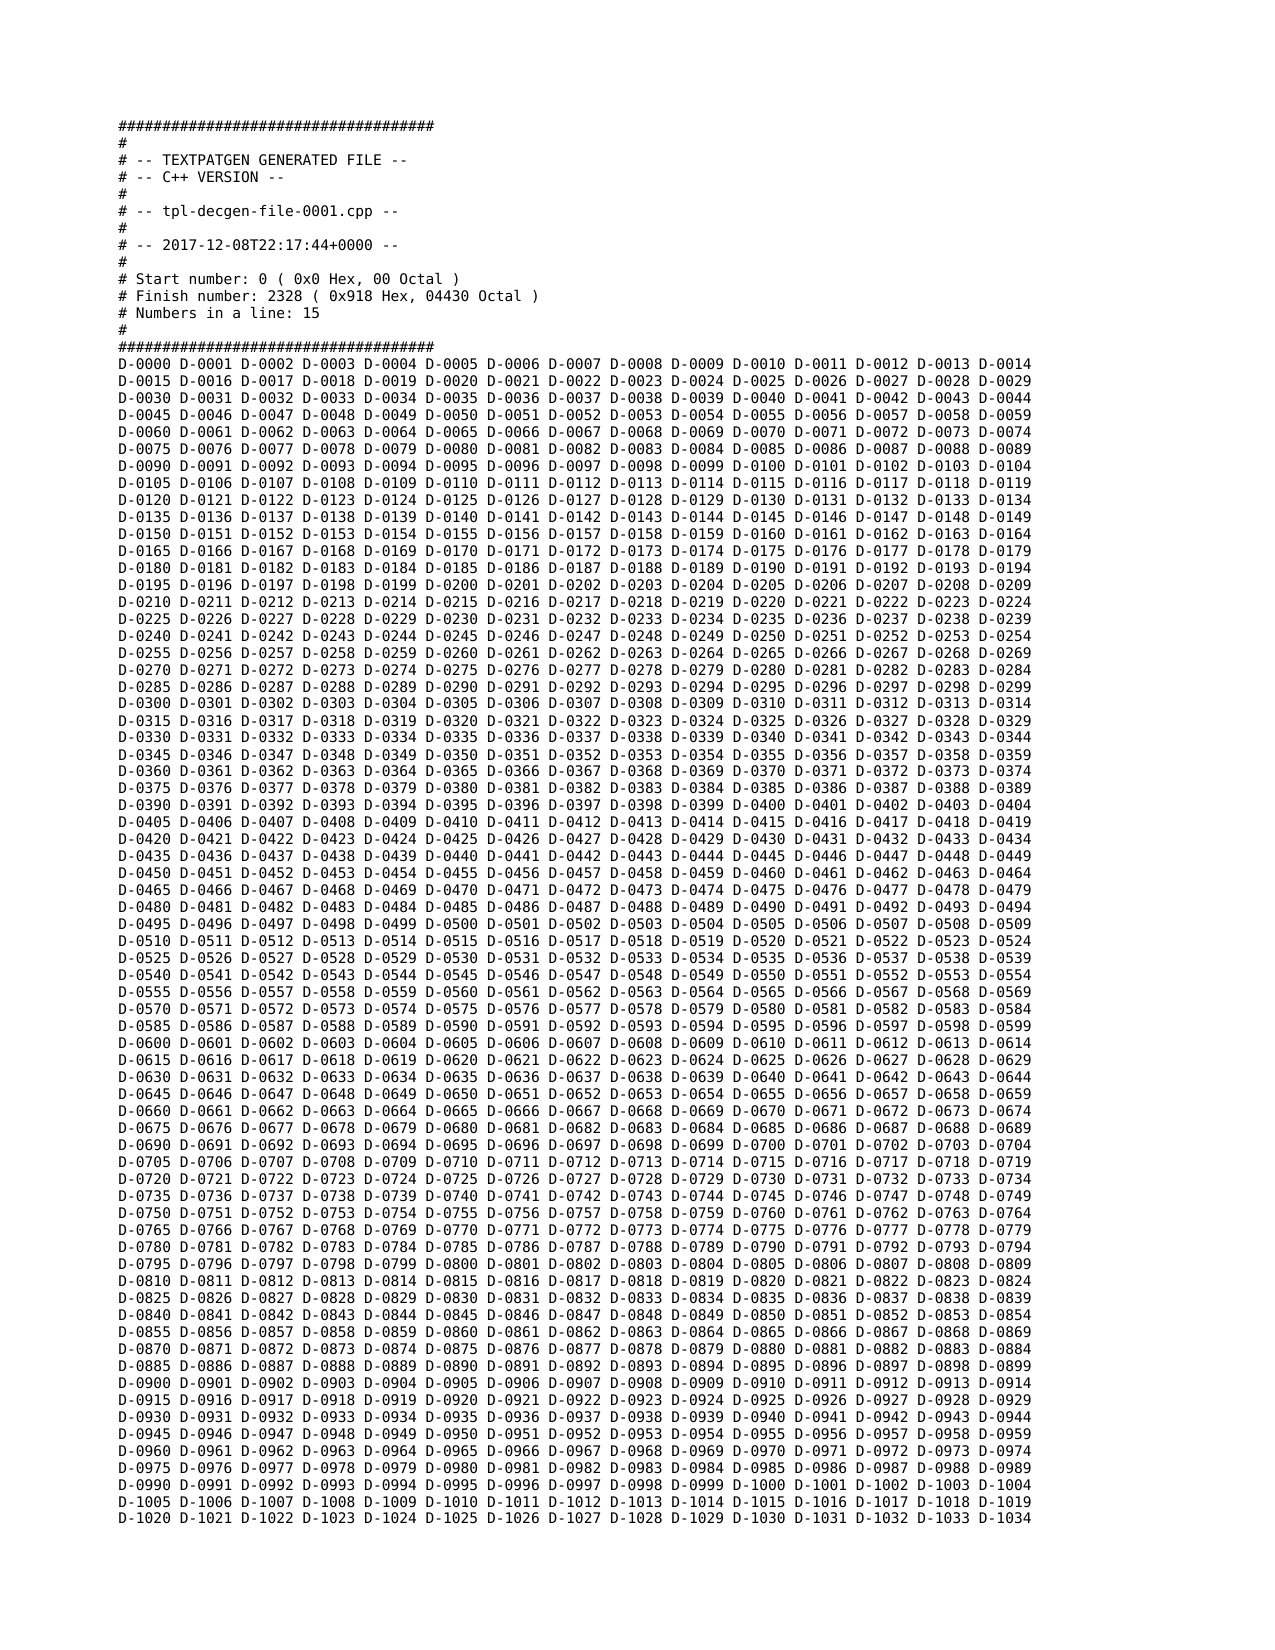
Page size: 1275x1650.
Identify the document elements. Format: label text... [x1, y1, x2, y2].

text D-0645 D-0646 D-0647 D-0648 D-0649 D-0650 D-0651 D-0652 D-0653 D-0654 D-0655 D-0656 D-0657 D-0658 D-0659 [118, 1086, 1157, 1103]
text D-0135 D-0136 D-0137 D-0138 D-0139 D-0140 D-0141 D-0142 D-0143 D-0144 D-0145 D-0146 D-0147 D-0148 D-0149 [118, 509, 1157, 526]
text # Start number: 0 ( 0x0 Hex, 00 Octal ) [118, 271, 1157, 288]
text # [118, 186, 1157, 203]
text D-0120 D-0121 D-0122 D-0123 D-0124 D-0125 D-0126 D-0127 D-0128 D-0129 D-0130 D-0131 D-0132 D-0133 D-0134 [118, 492, 1157, 509]
text # [118, 322, 1157, 339]
text D-0525 D-0526 D-0527 D-0528 D-0529 D-0530 D-0531 D-0532 D-0533 D-0534 D-0535 D-0536 D-0537 D-0538 D-0539 [118, 950, 1157, 967]
text D-0990 D-0991 D-0992 D-0993 D-0994 D-0995 D-0996 D-0997 D-0998 D-0999 D-1000 D-1001 D-1002 D-1003 D-1004 [118, 1476, 1157, 1493]
text #################################### [118, 339, 1157, 356]
text D-1020 D-1021 D-1022 D-1023 D-1024 D-1025 D-1026 D-1027 D-1028 D-1029 D-1030 D-1031 D-1032 D-1033 D-1034 [118, 1510, 1157, 1527]
text # [118, 135, 1157, 152]
text D-0000 D-0001 D-0002 D-0003 D-0004 D-0005 D-0006 D-0007 D-0008 D-0009 D-0010 D-0011 D-0012 D-0013 D-0014 [118, 356, 1157, 373]
text D-0510 D-0511 D-0512 D-0513 D-0514 D-0515 D-0516 D-0517 D-0518 D-0519 D-0520 D-0521 D-0522 D-0523 D-0524 [118, 933, 1157, 950]
text D-0285 D-0286 D-0287 D-0288 D-0289 D-0290 D-0291 D-0292 D-0293 D-0294 D-0295 D-0296 D-0297 D-0298 D-0299 [118, 678, 1157, 695]
text # -- C++ VERSION -- [118, 169, 1157, 186]
text # Numbers in a line: 15 [118, 305, 1157, 322]
text D-0330 D-0331 D-0332 D-0333 D-0334 D-0335 D-0336 D-0337 D-0338 D-0339 D-0340 D-0341 D-0342 D-0343 D-0344 [118, 729, 1157, 746]
text D-0570 D-0571 D-0572 D-0573 D-0574 D-0575 D-0576 D-0577 D-0578 D-0579 D-0580 D-0581 D-0582 D-0583 D-0584 [118, 1001, 1157, 1018]
text D-0405 D-0406 D-0407 D-0408 D-0409 D-0410 D-0411 D-0412 D-0413 D-0414 D-0415 D-0416 D-0417 D-0418 D-0419 [118, 814, 1157, 831]
text D-0360 D-0361 D-0362 D-0363 D-0364 D-0365 D-0366 D-0367 D-0368 D-0369 D-0370 D-0371 D-0372 D-0373 D-0374 [118, 763, 1157, 780]
text D-0390 D-0391 D-0392 D-0393 D-0394 D-0395 D-0396 D-0397 D-0398 D-0399 D-0400 D-0401 D-0402 D-0403 D-0404 [118, 797, 1157, 814]
text D-0555 D-0556 D-0557 D-0558 D-0559 D-0560 D-0561 D-0562 D-0563 D-0564 D-0565 D-0566 D-0567 D-0568 D-0569 [118, 984, 1157, 1001]
text D-0345 D-0346 D-0347 D-0348 D-0349 D-0350 D-0351 D-0352 D-0353 D-0354 D-0355 D-0356 D-0357 D-0358 D-0359 [118, 746, 1157, 763]
text D-0915 D-0916 D-0917 D-0918 D-0919 D-0920 D-0921 D-0922 D-0923 D-0924 D-0925 D-0926 D-0927 D-0928 D-0929 [118, 1392, 1157, 1408]
text D-0930 D-0931 D-0932 D-0933 D-0934 D-0935 D-0936 D-0937 D-0938 D-0939 D-0940 D-0941 D-0942 D-0943 D-0944 [118, 1408, 1157, 1426]
text D-0600 D-0601 D-0602 D-0603 D-0604 D-0605 D-0606 D-0607 D-0608 D-0609 D-0610 D-0611 D-0612 D-0613 D-0614 [118, 1035, 1157, 1052]
text D-0090 D-0091 D-0092 D-0093 D-0094 D-0095 D-0096 D-0097 D-0098 D-0099 D-0100 D-0101 D-0102 D-0103 D-0104 [118, 458, 1157, 475]
text D-0045 D-0046 D-0047 D-0048 D-0049 D-0050 D-0051 D-0052 D-0053 D-0054 D-0055 D-0056 D-0057 D-0058 D-0059 [118, 407, 1157, 424]
text D-0540 D-0541 D-0542 D-0543 D-0544 D-0545 D-0546 D-0547 D-0548 D-0549 D-0550 D-0551 D-0552 D-0553 D-0554 [118, 967, 1157, 984]
text D-0765 D-0766 D-0767 D-0768 D-0769 D-0770 D-0771 D-0772 D-0773 D-0774 D-0775 D-0776 D-0777 D-0778 D-0779 [118, 1222, 1157, 1239]
text D-0750 D-0751 D-0752 D-0753 D-0754 D-0755 D-0756 D-0757 D-0758 D-0759 D-0760 D-0761 D-0762 D-0763 D-0764 [118, 1205, 1157, 1222]
text D-0795 D-0796 D-0797 D-0798 D-0799 D-0800 D-0801 D-0802 D-0803 D-0804 D-0805 D-0806 D-0807 D-0808 D-0809 [118, 1256, 1157, 1273]
text D-0690 D-0691 D-0692 D-0693 D-0694 D-0695 D-0696 D-0697 D-0698 D-0699 D-0700 D-0701 D-0702 D-0703 D-0704 [118, 1137, 1157, 1154]
text D-0150 D-0151 D-0152 D-0153 D-0154 D-0155 D-0156 D-0157 D-0158 D-0159 D-0160 D-0161 D-0162 D-0163 D-0164 [118, 526, 1157, 543]
text D-0225 D-0226 D-0227 D-0228 D-0229 D-0230 D-0231 D-0232 D-0233 D-0234 D-0235 D-0236 D-0237 D-0238 D-0239 [118, 611, 1157, 627]
text D-0825 D-0826 D-0827 D-0828 D-0829 D-0830 D-0831 D-0832 D-0833 D-0834 D-0835 D-0836 D-0837 D-0838 D-0839 [118, 1290, 1157, 1307]
text D-0660 D-0661 D-0662 D-0663 D-0664 D-0665 D-0666 D-0667 D-0668 D-0669 D-0670 D-0671 D-0672 D-0673 D-0674 [118, 1103, 1157, 1120]
text D-0465 D-0466 D-0467 D-0468 D-0469 D-0470 D-0471 D-0472 D-0473 D-0474 D-0475 D-0476 D-0477 D-0478 D-0479 [118, 882, 1157, 899]
text D-0315 D-0316 D-0317 D-0318 D-0319 D-0320 D-0321 D-0322 D-0323 D-0324 D-0325 D-0326 D-0327 D-0328 D-0329 [118, 712, 1157, 729]
text # [118, 220, 1157, 237]
text D-0975 D-0976 D-0977 D-0978 D-0979 D-0980 D-0981 D-0982 D-0983 D-0984 D-0985 D-0986 D-0987 D-0988 D-0989 [118, 1459, 1157, 1476]
text D-1005 D-1006 D-1007 D-1008 D-1009 D-1010 D-1011 D-1012 D-1013 D-1014 D-1015 D-1016 D-1017 D-1018 D-1019 [118, 1493, 1157, 1510]
text D-0840 D-0841 D-0842 D-0843 D-0844 D-0845 D-0846 D-0847 D-0848 D-0849 D-0850 D-0851 D-0852 D-0853 D-0854 [118, 1307, 1157, 1324]
text D-0075 D-0076 D-0077 D-0078 D-0079 D-0080 D-0081 D-0082 D-0083 D-0084 D-0085 D-0086 D-0087 D-0088 D-0089 [118, 441, 1157, 458]
text D-0855 D-0856 D-0857 D-0858 D-0859 D-0860 D-0861 D-0862 D-0863 D-0864 D-0865 D-0866 D-0867 D-0868 D-0869 [118, 1324, 1157, 1341]
text D-0630 D-0631 D-0632 D-0633 D-0634 D-0635 D-0636 D-0637 D-0638 D-0639 D-0640 D-0641 D-0642 D-0643 D-0644 [118, 1069, 1157, 1086]
text D-0300 D-0301 D-0302 D-0303 D-0304 D-0305 D-0306 D-0307 D-0308 D-0309 D-0310 D-0311 D-0312 D-0313 D-0314 [118, 695, 1157, 712]
text D-0105 D-0106 D-0107 D-0108 D-0109 D-0110 D-0111 D-0112 D-0113 D-0114 D-0115 D-0116 D-0117 D-0118 D-0119 [118, 475, 1157, 492]
text D-0450 D-0451 D-0452 D-0453 D-0454 D-0455 D-0456 D-0457 D-0458 D-0459 D-0460 D-0461 D-0462 D-0463 D-0464 [118, 865, 1157, 882]
text # Finish number: 2328 ( 0x918 Hex, 04430 Octal ) [118, 288, 1157, 305]
text D-0780 D-0781 D-0782 D-0783 D-0784 D-0785 D-0786 D-0787 D-0788 D-0789 D-0790 D-0791 D-0792 D-0793 D-0794 [118, 1239, 1157, 1256]
text D-0015 D-0016 D-0017 D-0018 D-0019 D-0020 D-0021 D-0022 D-0023 D-0024 D-0025 D-0026 D-0027 D-0028 D-0029 [118, 373, 1157, 390]
text D-0945 D-0946 D-0947 D-0948 D-0949 D-0950 D-0951 D-0952 D-0953 D-0954 D-0955 D-0956 D-0957 D-0958 D-0959 [118, 1426, 1157, 1442]
text D-0165 D-0166 D-0167 D-0168 D-0169 D-0170 D-0171 D-0172 D-0173 D-0174 D-0175 D-0176 D-0177 D-0178 D-0179 [118, 543, 1157, 559]
text D-0615 D-0616 D-0617 D-0618 D-0619 D-0620 D-0621 D-0622 D-0623 D-0624 D-0625 D-0626 D-0627 D-0628 D-0629 [118, 1052, 1157, 1069]
text D-0735 D-0736 D-0737 D-0738 D-0739 D-0740 D-0741 D-0742 D-0743 D-0744 D-0745 D-0746 D-0747 D-0748 D-0749 [118, 1188, 1157, 1205]
text D-0585 D-0586 D-0587 D-0588 D-0589 D-0590 D-0591 D-0592 D-0593 D-0594 D-0595 D-0596 D-0597 D-0598 D-0599 [118, 1018, 1157, 1035]
text D-0495 D-0496 D-0497 D-0498 D-0499 D-0500 D-0501 D-0502 D-0503 D-0504 D-0505 D-0506 D-0507 D-0508 D-0509 [118, 916, 1157, 933]
text D-0240 D-0241 D-0242 D-0243 D-0244 D-0245 D-0246 D-0247 D-0248 D-0249 D-0250 D-0251 D-0252 D-0253 D-0254 [118, 627, 1157, 644]
text D-0960 D-0961 D-0962 D-0963 D-0964 D-0965 D-0966 D-0967 D-0968 D-0969 D-0970 D-0971 D-0972 D-0973 D-0974 [118, 1442, 1157, 1459]
text D-0270 D-0271 D-0272 D-0273 D-0274 D-0275 D-0276 D-0277 D-0278 D-0279 D-0280 D-0281 D-0282 D-0283 D-0284 [118, 661, 1157, 678]
text D-0195 D-0196 D-0197 D-0198 D-0199 D-0200 D-0201 D-0202 D-0203 D-0204 D-0205 D-0206 D-0207 D-0208 D-0209 [118, 577, 1157, 593]
text D-0255 D-0256 D-0257 D-0258 D-0259 D-0260 D-0261 D-0262 D-0263 D-0264 D-0265 D-0266 D-0267 D-0268 D-0269 [118, 644, 1157, 661]
text D-0885 D-0886 D-0887 D-0888 D-0889 D-0890 D-0891 D-0892 D-0893 D-0894 D-0895 D-0896 D-0897 D-0898 D-0899 [118, 1358, 1157, 1374]
text D-0675 D-0676 D-0677 D-0678 D-0679 D-0680 D-0681 D-0682 D-0683 D-0684 D-0685 D-0686 D-0687 D-0688 D-0689 [118, 1120, 1157, 1137]
text D-0180 D-0181 D-0182 D-0183 D-0184 D-0185 D-0186 D-0187 D-0188 D-0189 D-0190 D-0191 D-0192 D-0193 D-0194 [118, 559, 1157, 577]
text D-0375 D-0376 D-0377 D-0378 D-0379 D-0380 D-0381 D-0382 D-0383 D-0384 D-0385 D-0386 D-0387 D-0388 D-0389 [118, 780, 1157, 797]
text D-0435 D-0436 D-0437 D-0438 D-0439 D-0440 D-0441 D-0442 D-0443 D-0444 D-0445 D-0446 D-0447 D-0448 D-0449 [118, 848, 1157, 865]
text D-0870 D-0871 D-0872 D-0873 D-0874 D-0875 D-0876 D-0877 D-0878 D-0879 D-0880 D-0881 D-0882 D-0883 D-0884 [118, 1341, 1157, 1358]
text # [118, 254, 1157, 271]
text D-0705 D-0706 D-0707 D-0708 D-0709 D-0710 D-0711 D-0712 D-0713 D-0714 D-0715 D-0716 D-0717 D-0718 D-0719 [118, 1154, 1157, 1171]
text D-0420 D-0421 D-0422 D-0423 D-0424 D-0425 D-0426 D-0427 D-0428 D-0429 D-0430 D-0431 D-0432 D-0433 D-0434 [118, 831, 1157, 848]
text D-0810 D-0811 D-0812 D-0813 D-0814 D-0815 D-0816 D-0817 D-0818 D-0819 D-0820 D-0821 D-0822 D-0823 D-0824 [118, 1273, 1157, 1290]
text # -- TEXTPATGEN GENERATED FILE -- [118, 152, 1157, 169]
text D-0030 D-0031 D-0032 D-0033 D-0034 D-0035 D-0036 D-0037 D-0038 D-0039 D-0040 D-0041 D-0042 D-0043 D-0044 [118, 390, 1157, 407]
text # -- tpl-decgen-file-0001.cpp -- [118, 203, 1157, 220]
text D-0060 D-0061 D-0062 D-0063 D-0064 D-0065 D-0066 D-0067 D-0068 D-0069 D-0070 D-0071 D-0072 D-0073 D-0074 [118, 424, 1157, 441]
text D-0900 D-0901 D-0902 D-0903 D-0904 D-0905 D-0906 D-0907 D-0908 D-0909 D-0910 D-0911 D-0912 D-0913 D-0914 [118, 1374, 1157, 1392]
text # -- 2017-12-08T22:17:44+0000 -- [118, 237, 1157, 254]
text #################################### [118, 118, 1157, 135]
text D-0480 D-0481 D-0482 D-0483 D-0484 D-0485 D-0486 D-0487 D-0488 D-0489 D-0490 D-0491 D-0492 D-0493 D-0494 [118, 899, 1157, 916]
text D-0720 D-0721 D-0722 D-0723 D-0724 D-0725 D-0726 D-0727 D-0728 D-0729 D-0730 D-0731 D-0732 D-0733 D-0734 [118, 1171, 1157, 1188]
text D-0210 D-0211 D-0212 D-0213 D-0214 D-0215 D-0216 D-0217 D-0218 D-0219 D-0220 D-0221 D-0222 D-0223 D-0224 [118, 593, 1157, 611]
